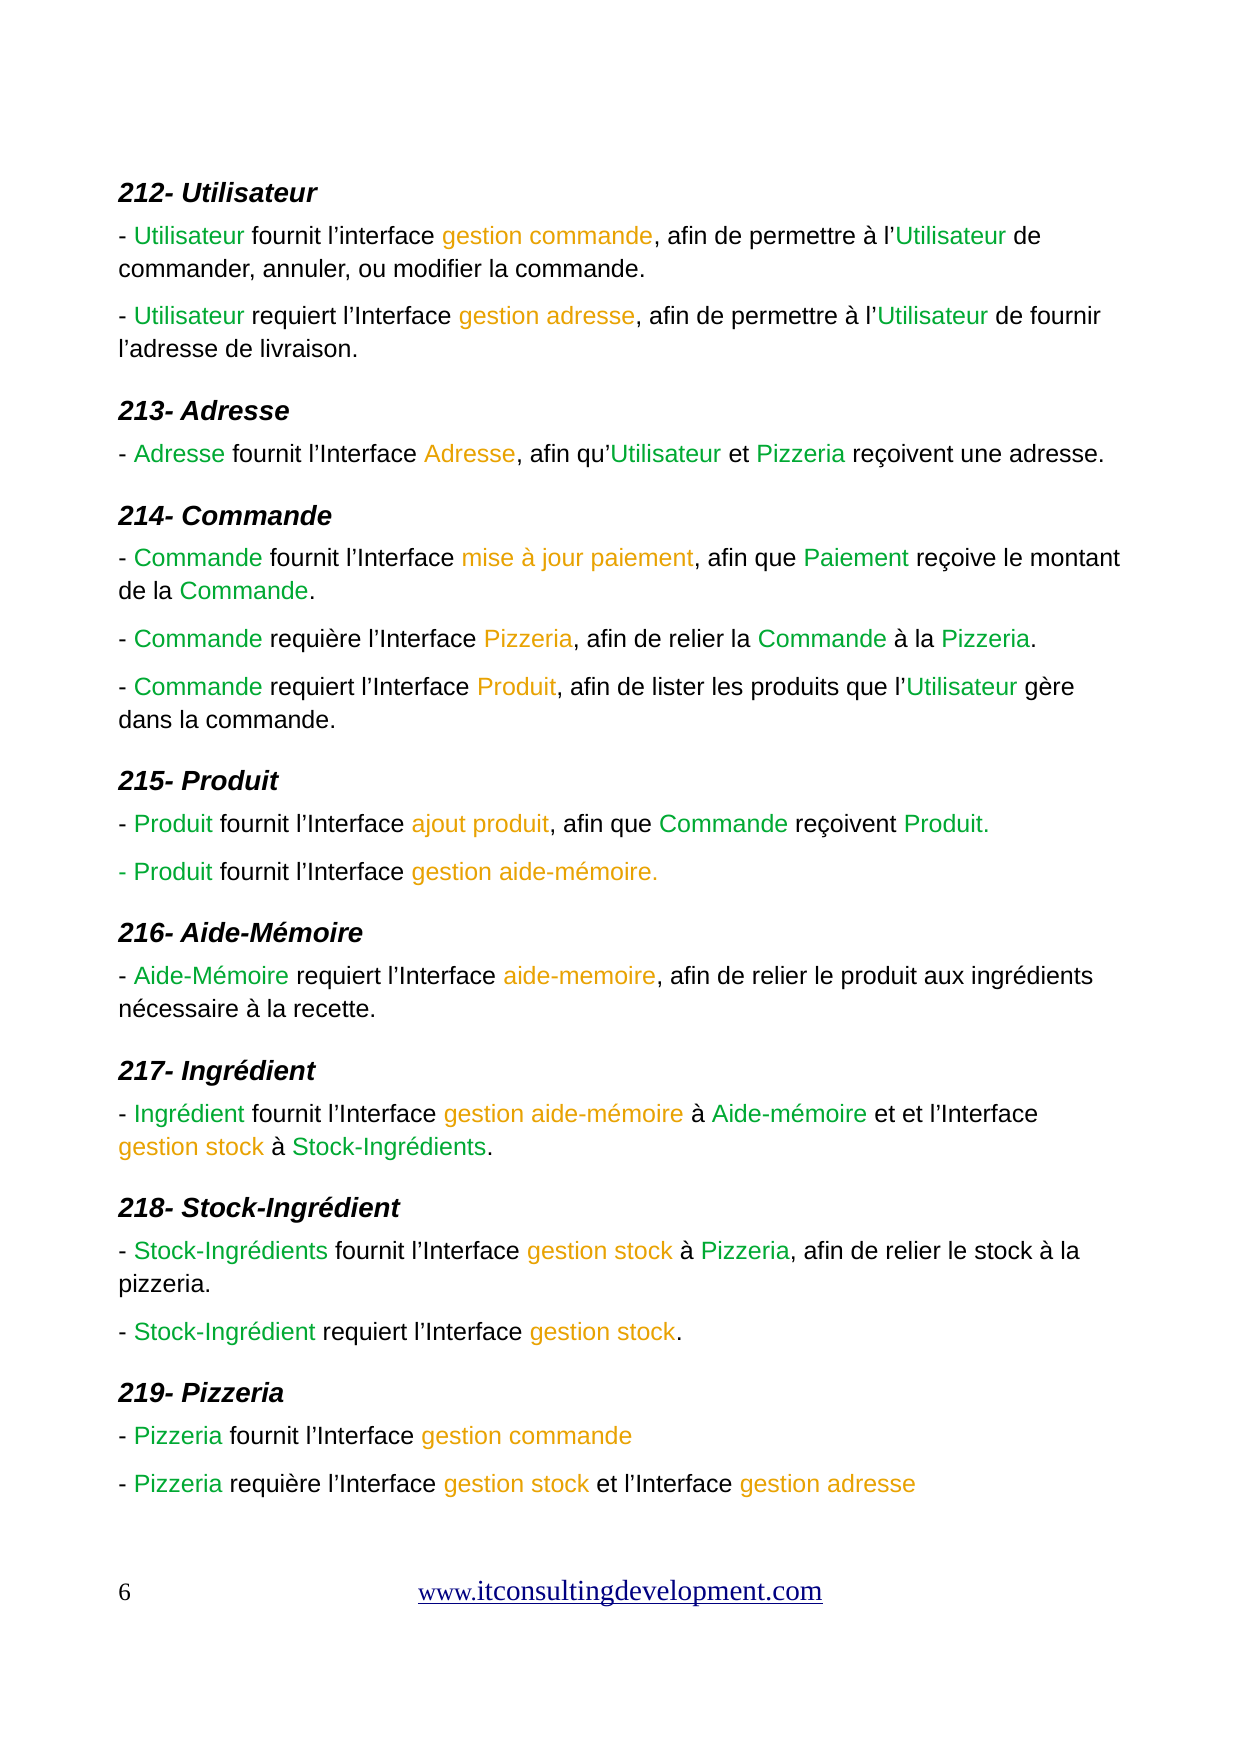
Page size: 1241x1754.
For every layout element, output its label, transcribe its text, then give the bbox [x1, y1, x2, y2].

text - Stock-Ingrédients fournit l’Interface gestion stock à Pizzeria, afin de relier le stock à la pizzeria. [118, 1236, 1122, 1298]
subtitle 219- Pizzeria [118, 1377, 1122, 1409]
subtitle 213- Adresse [118, 394, 1122, 426]
text - Ingrédient fournit l’Interface gestion aide-mémoire à Aide-mémoire et et l’Interface gestion stock à Stock-Ingrédients. [118, 1099, 1122, 1160]
subtitle 216- Aide-Mémoire [118, 917, 1122, 949]
text - Pizzeria requière l’Interface gestion stock et l’Interface gestion adresse [118, 1469, 1122, 1498]
subtitle 218- Stock-Ingrédient [118, 1192, 1122, 1224]
text - Commande requière l’Interface Pizzeria, afin de relier la Commande à la Pizzeria. [118, 624, 1122, 653]
text - Utilisateur fournit l’interface gestion commande, afin de permettre à l’Utilisateur de commander, annuler, ou modifier la commande. [118, 221, 1122, 282]
text - Aide-Mémoire requiert l’Interface aide-memoire, afin de relier le produit aux ingrédients nécessaire à la recette. [118, 961, 1122, 1023]
text - Commande fournit l’Interface mise à jour paiement, afin que Paiement reçoive le montant de la Commande. [118, 543, 1122, 605]
text - Produit fournit l’Interface gestion aide-mémoire. [118, 857, 1122, 885]
text - Utilisateur requiert l’Interface gestion adresse, afin de permettre à l’Utilisateur de fournir l’adresse de livraison. [118, 301, 1122, 363]
text - Stock-Ingrédient requiert l’Interface gestion stock. [118, 1317, 1122, 1346]
subtitle 215- Produit [118, 765, 1122, 797]
subtitle 217- Ingrédient [118, 1054, 1122, 1086]
text - Produit fournit l’Interface ajout produit, afin que Commande reçoivent Produit. [118, 809, 1122, 838]
subtitle 212- Utilisateur [118, 176, 1122, 208]
subtitle 214- Commande [118, 499, 1122, 531]
text - Commande requiert l’Interface Produit, afin de lister les produits que l’Utilisateur gère dans la commande. [118, 672, 1122, 733]
text - Adresse fournit l’Interface Adresse, afin qu’Utilisateur et Pizzeria reçoivent une adresse. [118, 439, 1122, 468]
text - Pizzeria fournit l’Interface gestion commande [118, 1421, 1122, 1450]
